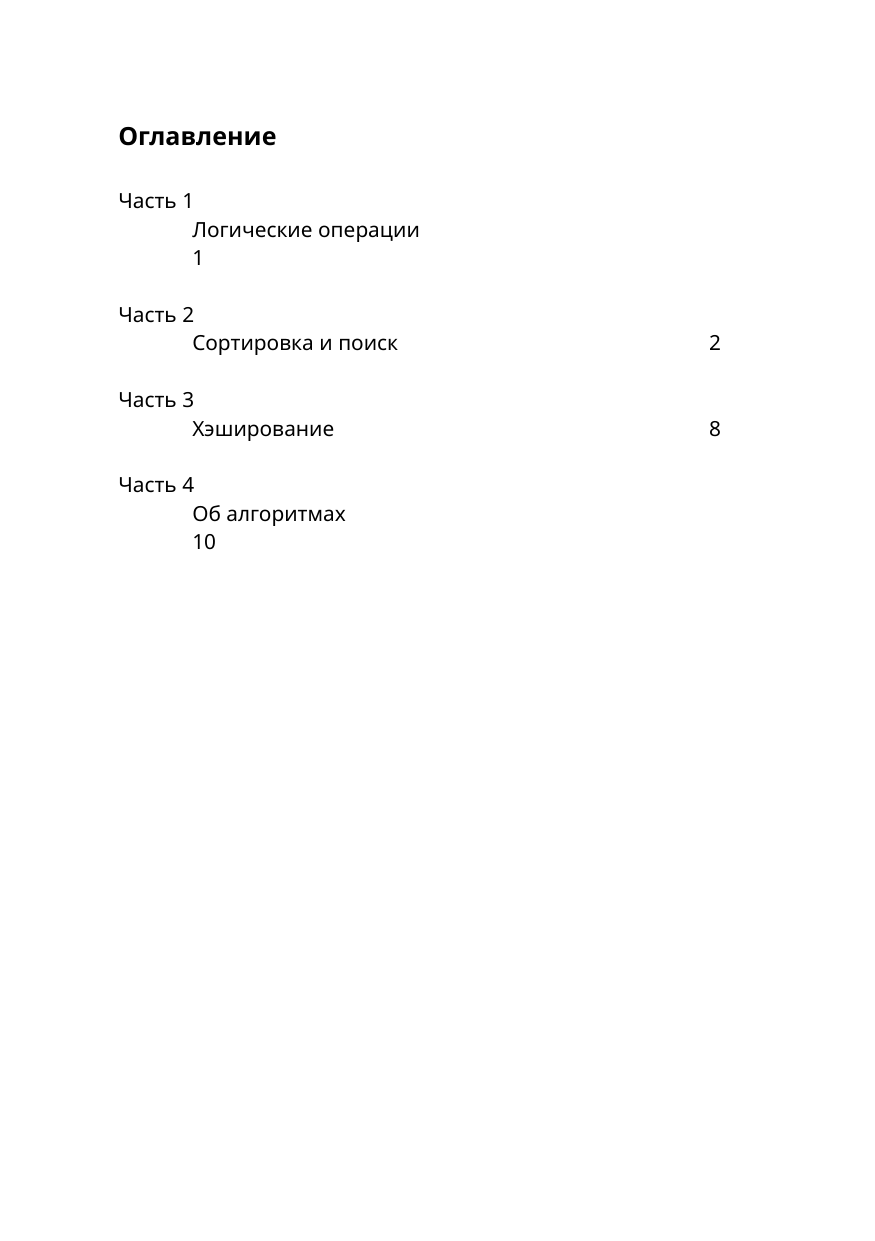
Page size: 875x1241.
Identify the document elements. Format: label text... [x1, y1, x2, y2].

text Часть 4 [118, 471, 756, 499]
text Логические операции 1 [118, 215, 756, 272]
text Часть 3 [118, 385, 756, 414]
text Часть 2 [118, 300, 756, 328]
text Часть 1 [118, 186, 756, 215]
text Оглавление [118, 118, 756, 152]
text Хэширование 8 [118, 414, 756, 442]
text Сортировка и поиск 2 [118, 328, 756, 357]
text Об алгоритмах 10 [118, 499, 756, 556]
